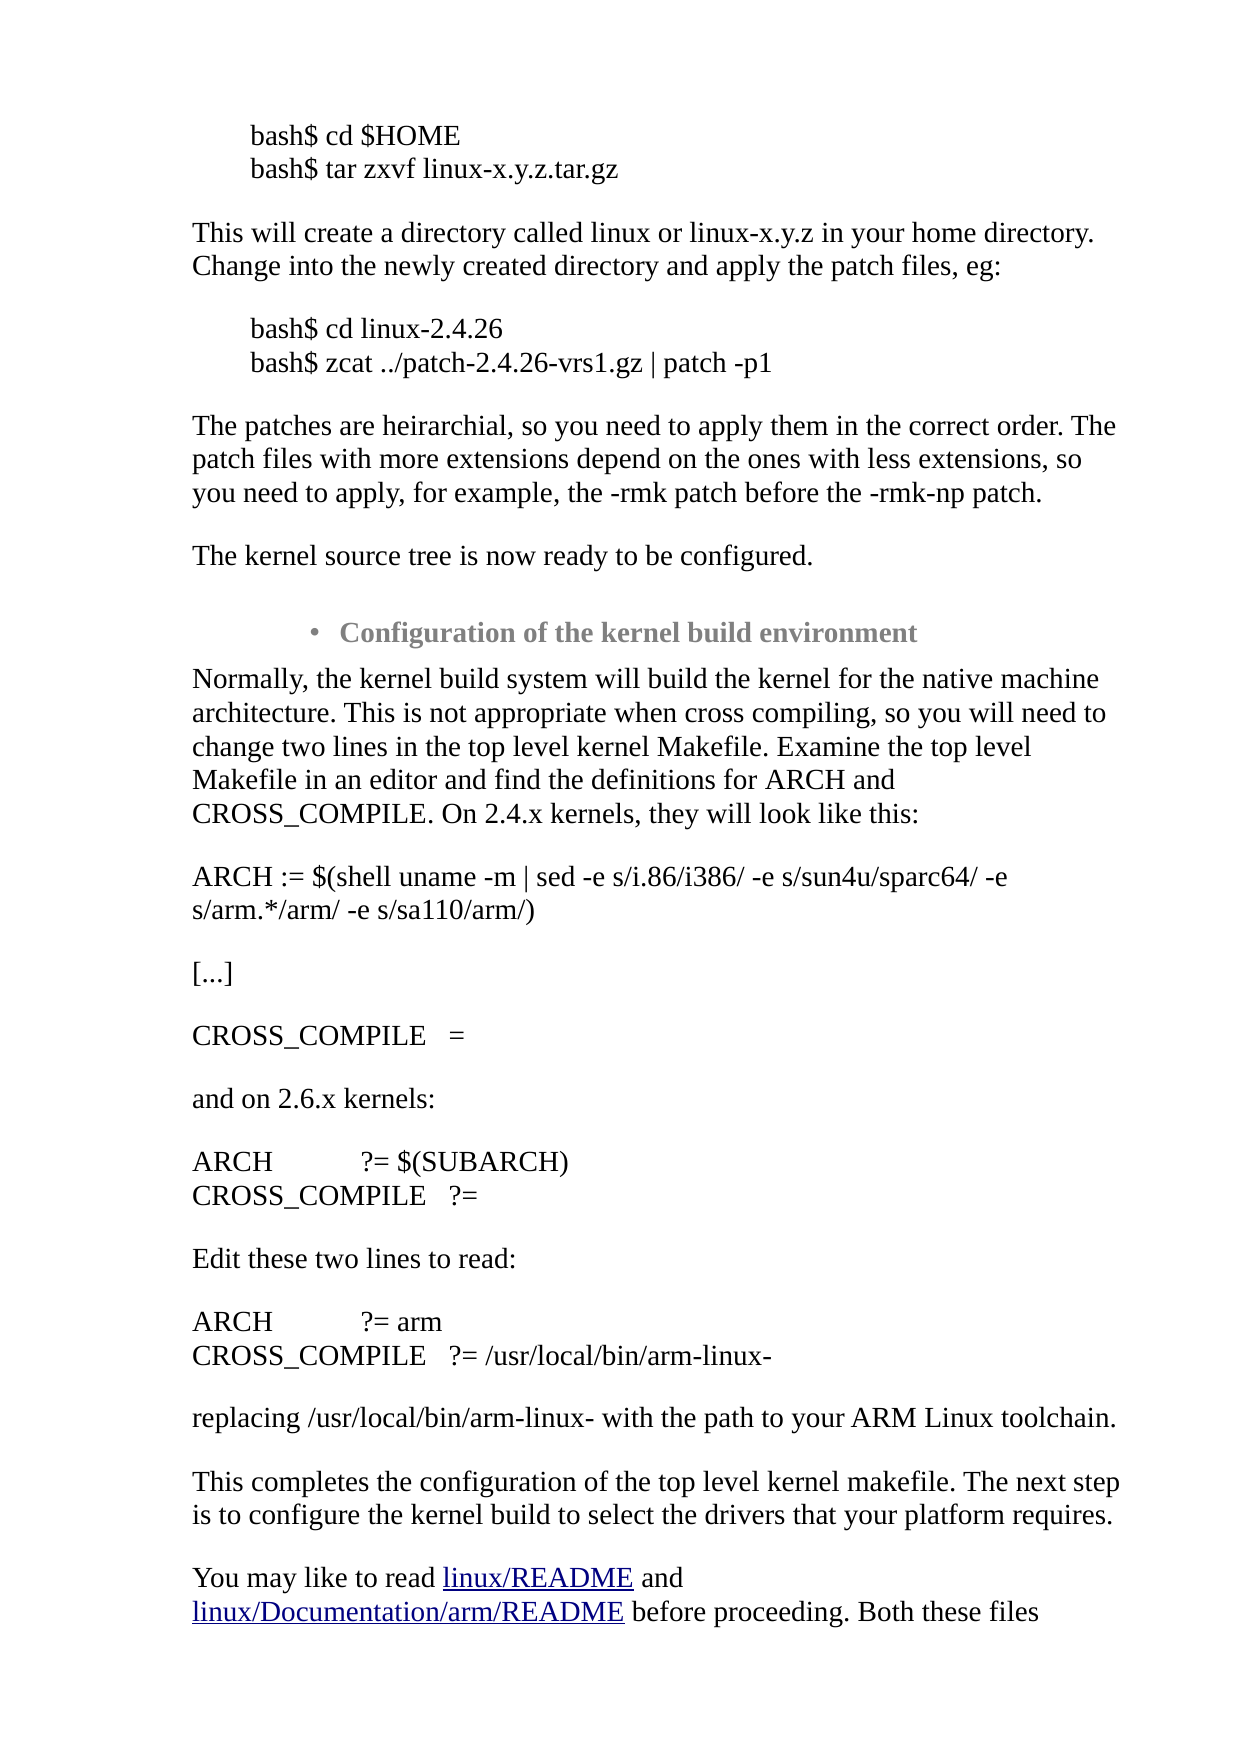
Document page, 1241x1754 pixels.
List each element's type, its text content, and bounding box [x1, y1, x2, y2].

list You may like to read linux/README and linux/Documentation/arm/README before proceeding. Both these files [162, 1560, 1122, 1627]
list bash$ zcat ../patch-2.4.26-vrs1.gz | patch -p1 [162, 345, 1122, 378]
list ARCH ?= $(SUBARCH) [162, 1144, 1122, 1178]
list CROSS_COMPILE = [162, 1018, 1122, 1052]
list bash$ tar zxvf linux-x.y.z.tar.gz [162, 152, 1122, 185]
list This will create a directory called linux or linux-x.y.z in your home directory. Change into the newly created directory and apply the patch files, eg: [162, 215, 1122, 282]
list bash$ cd linux-2.4.26 [162, 311, 1122, 345]
subtitle Configuration of the kernel build environment [309, 616, 1122, 649]
list and on 2.6.x kernels: [162, 1081, 1122, 1115]
list CROSS_COMPILE ?= /usr/local/bin/arm-linux- [162, 1338, 1122, 1371]
list The kernel source tree is now ready to be configured. [162, 538, 1122, 571]
list ARCH := $(shell uname -m | sed -e s/i.86/i386/ -e s/sun4u/sparc64/ -e s/arm.*/arm/ -e s/sa110/arm/) [162, 859, 1122, 926]
list Edit these two lines to read: [162, 1241, 1122, 1274]
list This completes the configuration of the top level kernel makefile. The next step is to configure the kernel build to select the drivers that your platform requires. [162, 1464, 1122, 1531]
list bash$ cd $HOME [162, 118, 1122, 152]
list Normally, the kernel build system will build the kernel for the native machine architecture. This is not appropriate when cross compiling, so you will need to change two lines in the top level kernel Makefile. Examine the top level Makefile in an editor and find the definitions for ARCH and CROSS_COMPILE. On 2.4.x kernels, they will look like this: [162, 662, 1122, 829]
list [...] [162, 955, 1122, 989]
list ARCH ?= arm [162, 1304, 1122, 1338]
list replacing /usr/local/bin/arm-linux- with the path to your ARM Linux toolchain. [162, 1401, 1122, 1434]
list CROSS_COMPILE ?= [162, 1178, 1122, 1212]
list The patches are heirarchial, so you need to apply them in the correct order. The patch files with more extensions depend on the ones with less extensions, so you need to apply, for example, the -rmk patch before the -rmk-np patch. [162, 408, 1122, 508]
